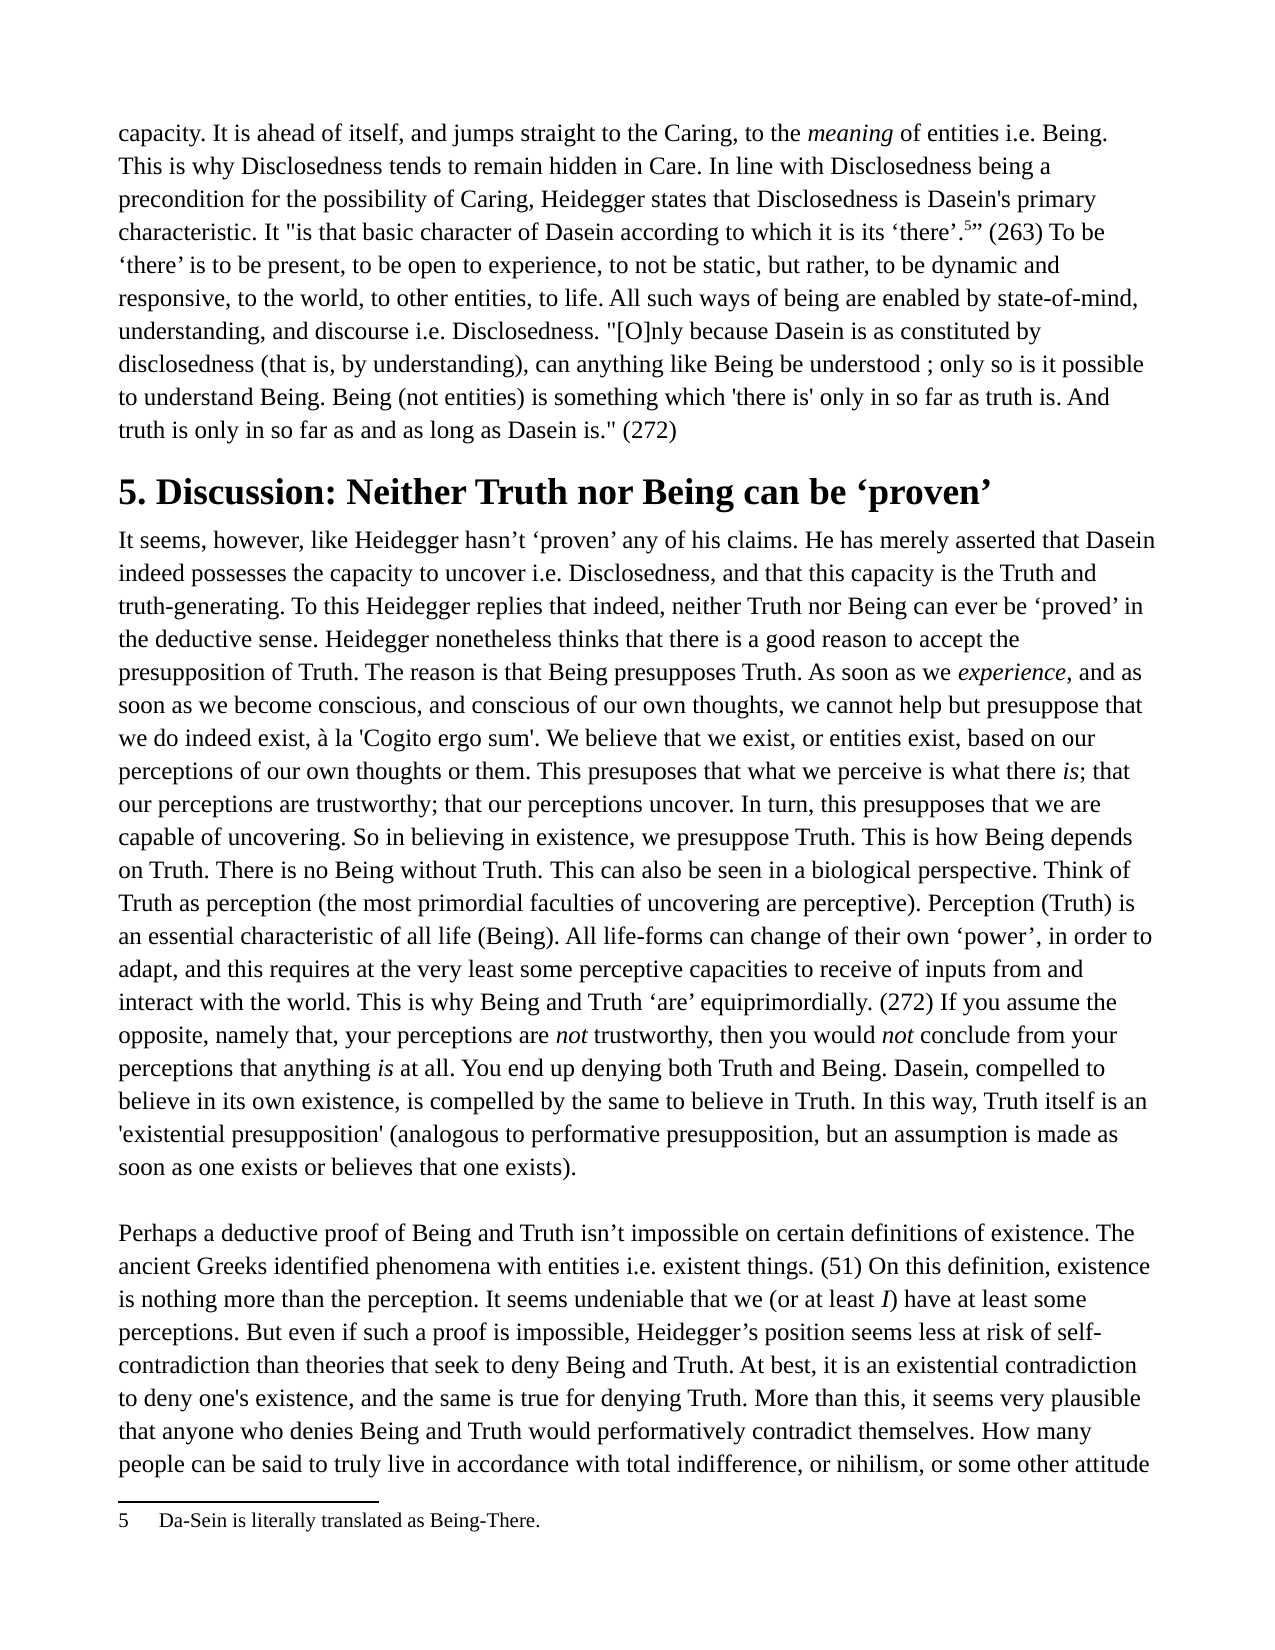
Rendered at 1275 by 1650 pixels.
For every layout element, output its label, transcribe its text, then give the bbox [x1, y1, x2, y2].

text capacity. It is ahead of itself, and jumps straight to the Caring, to the meaning of entities i.e. Being. This is why Disclosedness tends to remain hidden in Care. In line with Disclosedness being a precondition for the possibility of Caring, Heidegger states that Disclosedness is Dasein's primary characteristic. It "is that basic character of Dasein according to which it is its ‘there’.” (263) To be ‘there’ is to be present, to be open to experience, to not be static, but rather, to be dynamic and responsive, to the world, to other entities, to life. All such ways of being are enabled by state-of-mind, understanding, and discourse i.e. Disclosedness. "[O]nly because Dasein is as constituted by disclosedness (that is, by understanding), can anything like Being be understood ; only so is it possible to understand Being. Being (not entities) is something which 'there is' only in so far as truth is. And truth is only in so far as and as long as Dasein is." (272) [118, 118, 1157, 444]
text It seems, however, like Heidegger hasn’t ‘proven’ any of his claims. He has merely asserted that Dasein indeed possesses the capacity to uncover i.e. Disclosedness, and that this capacity is the Truth and truth-generating. To this Heidegger replies that indeed, neither Truth nor Being can ever be ‘proved’ in the deductive sense. Heidegger nonetheless thinks that there is a good reason to accept the presupposition of Truth. The reason is that Being presupposes Truth. As soon as we experience, and as soon as we become conscious, and conscious of our own thoughts, we cannot help but presuppose that we do indeed exist, à la 'Cogito ergo sum'. We believe that we exist, or entities exist, based on our perceptions of our own thoughts or them. This presuposes that what we perceive is what there is; that our perceptions are trustworthy; that our perceptions uncover. In turn, this presupposes that we are capable of uncovering. So in believing in existence, we presuppose Truth. This is how Being depends on Truth. There is no Being without Truth. This can also be seen in a biological perspective. Think of Truth as perception (the most primordial faculties of uncovering are perceptive). Perception (Truth) is an essential characteristic of all life (Being). All life-forms can change of their own ‘power’, in order to adapt, and this requires at the very least some perceptive capacities to receive of inputs from and interact with the world. This is why Being and Truth ‘are’ equiprimordially. (272) If you assume the opposite, namely that, your perceptions are not trustworthy, then you would not conclude from your perceptions that anything is at all. You end up denying both Truth and Being. Dasein, compelled to believe in its own existence, is compelled by the same to believe in Truth. In this way, Truth itself is an 'existential presupposition' (analogous to performative presupposition, but an assumption is made as soon as one exists or believes that one exists). [118, 525, 1157, 1181]
text Perhaps a deductive proof of Being and Truth isn’t impossible on certain definitions of existence. The ancient Greeks identified phenomena with entities i.e. existent things. (51) On this definition, existence is nothing more than the perception. It seems undeniable that we (or at least I) have at least some perceptions. But even if such a proof is impossible, Heidegger’s position seems less at risk of self-contradiction than theories that seek to deny Being and Truth. At best, it is an existential contradiction to deny one's existence, and the same is true for denying Truth. More than this, it seems very plausible that anyone who denies Being and Truth would performatively contradict themselves. How many people can be said to truly live in accordance with total indifference, or nihilism, or some other attitude [118, 1218, 1157, 1478]
text Da-Sein is literally translated as Being-There. [118, 1508, 1157, 1532]
subtitle 5. Discussion: Neither Truth nor Being can be ‘proven’ [118, 469, 1157, 512]
